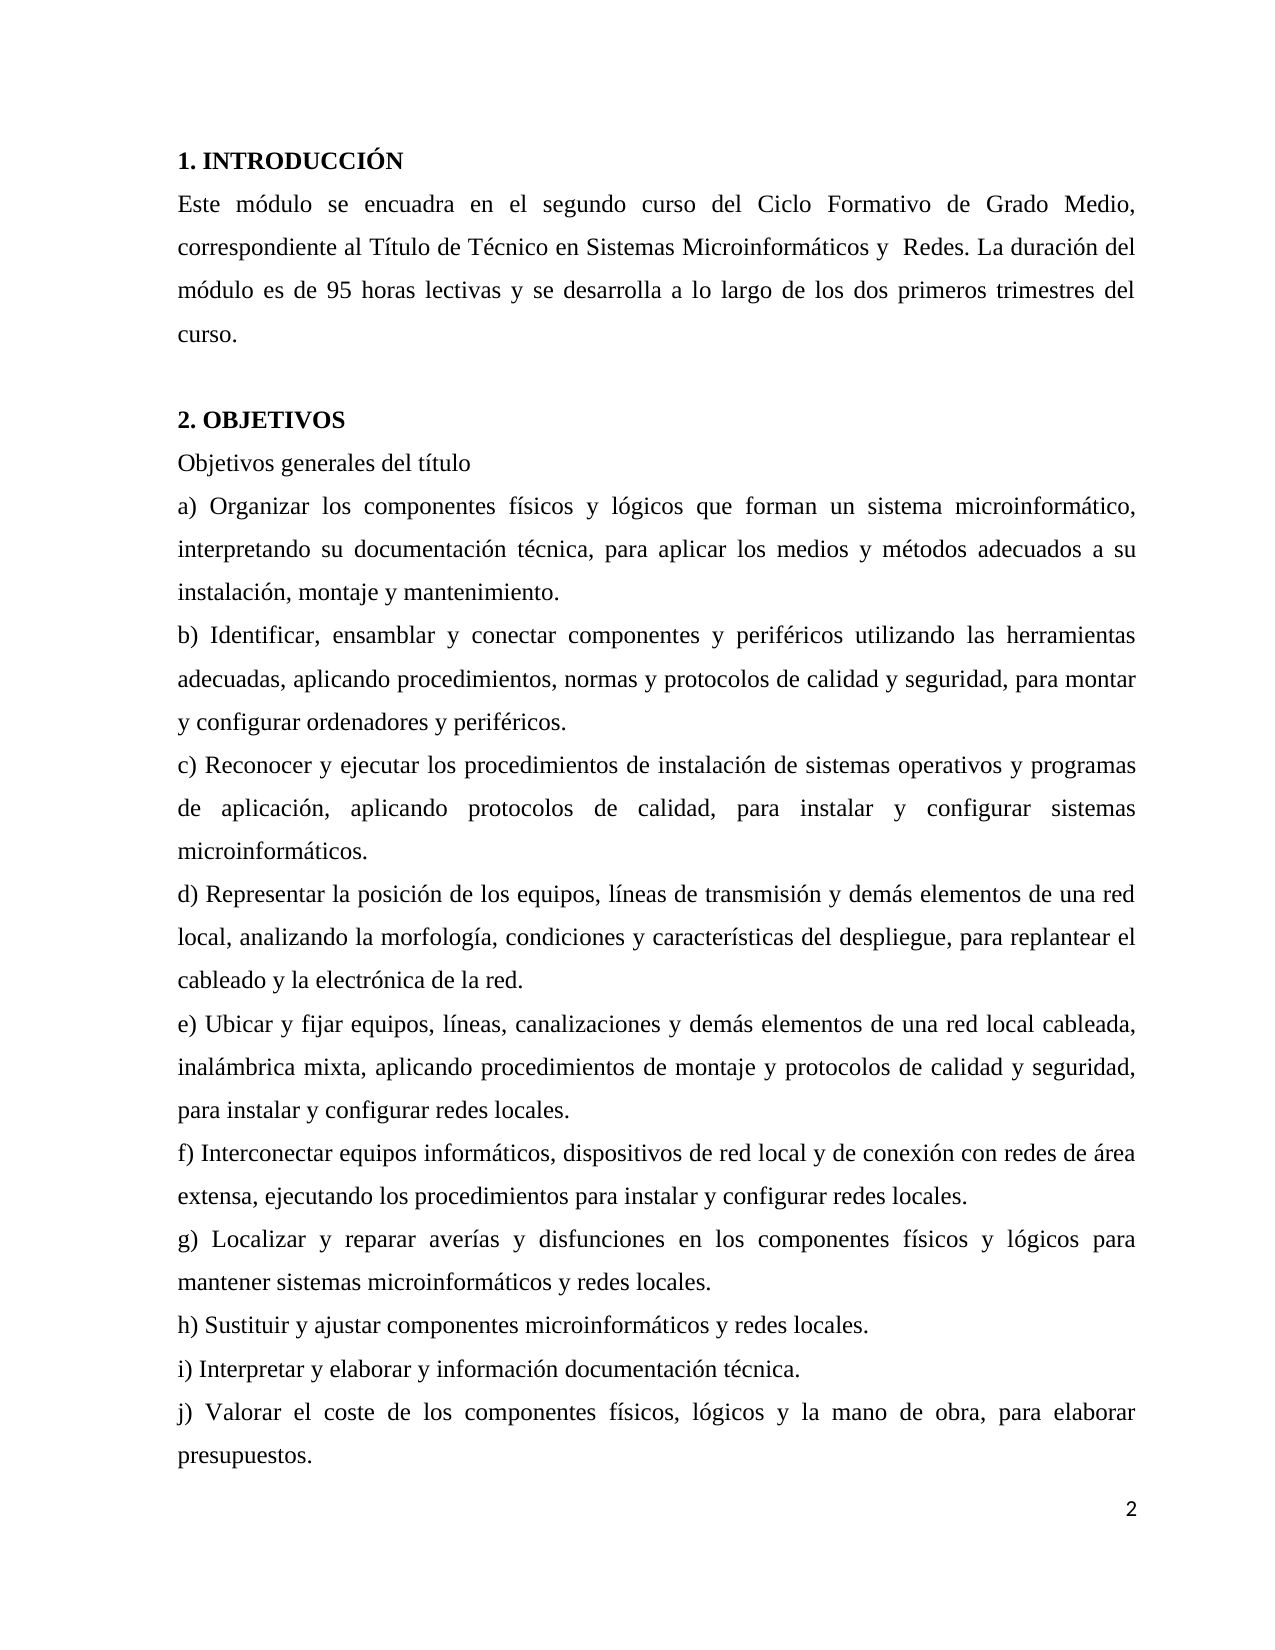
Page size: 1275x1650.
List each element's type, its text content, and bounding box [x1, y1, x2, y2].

text a) Organizar los componentes físicos y lógicos que forman un sistema microinformático, interpretando su documentación técnica, para aplicar los medios y métodos adecuados a su instalación, montaje y mantenimiento. [177, 491, 1137, 606]
text i) Interpretar y elaborar y información documentación técnica. [177, 1354, 1137, 1382]
text e) Ubicar y fijar equipos, líneas, canalizaciones y demás elementos de una red local cableada, inalámbrica mixta, aplicando procedimientos de montaje y protocolos de calidad y seguridad, para instalar y configurar redes locales. [177, 1009, 1137, 1124]
text 1. INTRODUCCIÓN [177, 146, 1137, 175]
text g) Localizar y reparar averías y disfunciones en los componentes físicos y lógicos para mantener sistemas microinformáticos y redes locales. [177, 1224, 1137, 1296]
text Objetivos generales del título [177, 448, 1137, 477]
text j) Valorar el coste de los componentes físicos, lógicos y la mano de obra, para elaborar presupuestos. [177, 1397, 1137, 1469]
text c) Reconocer y ejecutar los procedimientos de instalación de sistemas operativos y programas de aplicación, aplicando protocolos de calidad, para instalar y configurar sistemas microinformáticos. [177, 750, 1137, 865]
text b) Identificar, ensamblar y conectar componentes y periféricos utilizando las herramientas adecuadas, aplicando procedimientos, normas y protocolos de calidad y seguridad, para montar y configurar ordenadores y periféricos. [177, 621, 1137, 736]
text 2. OBJETIVOS [177, 405, 1137, 434]
text h) Sustituir y ajustar componentes microinformáticos y redes locales. [177, 1311, 1137, 1339]
text f) Interconectar equipos informáticos, dispositivos de red local y de conexión con redes de área extensa, ejecutando los procedimientos para instalar y configurar redes locales. [177, 1138, 1137, 1210]
text Este módulo se encuadra en el segundo curso del Ciclo Formativo de Grado Medio, correspondiente al Título de Técnico en Sistemas Microinformáticos y Redes. La duración del módulo es de 95 horas lectivas y se desarrolla a lo largo de los dos primeros trimestres del curso. [177, 189, 1137, 347]
text d) Representar la posición de los equipos, líneas de transmisión y demás elementos de una red local, analizando la morfología, condiciones y características del despliegue, para replantear el cableado y la electrónica de la red. [177, 879, 1137, 994]
